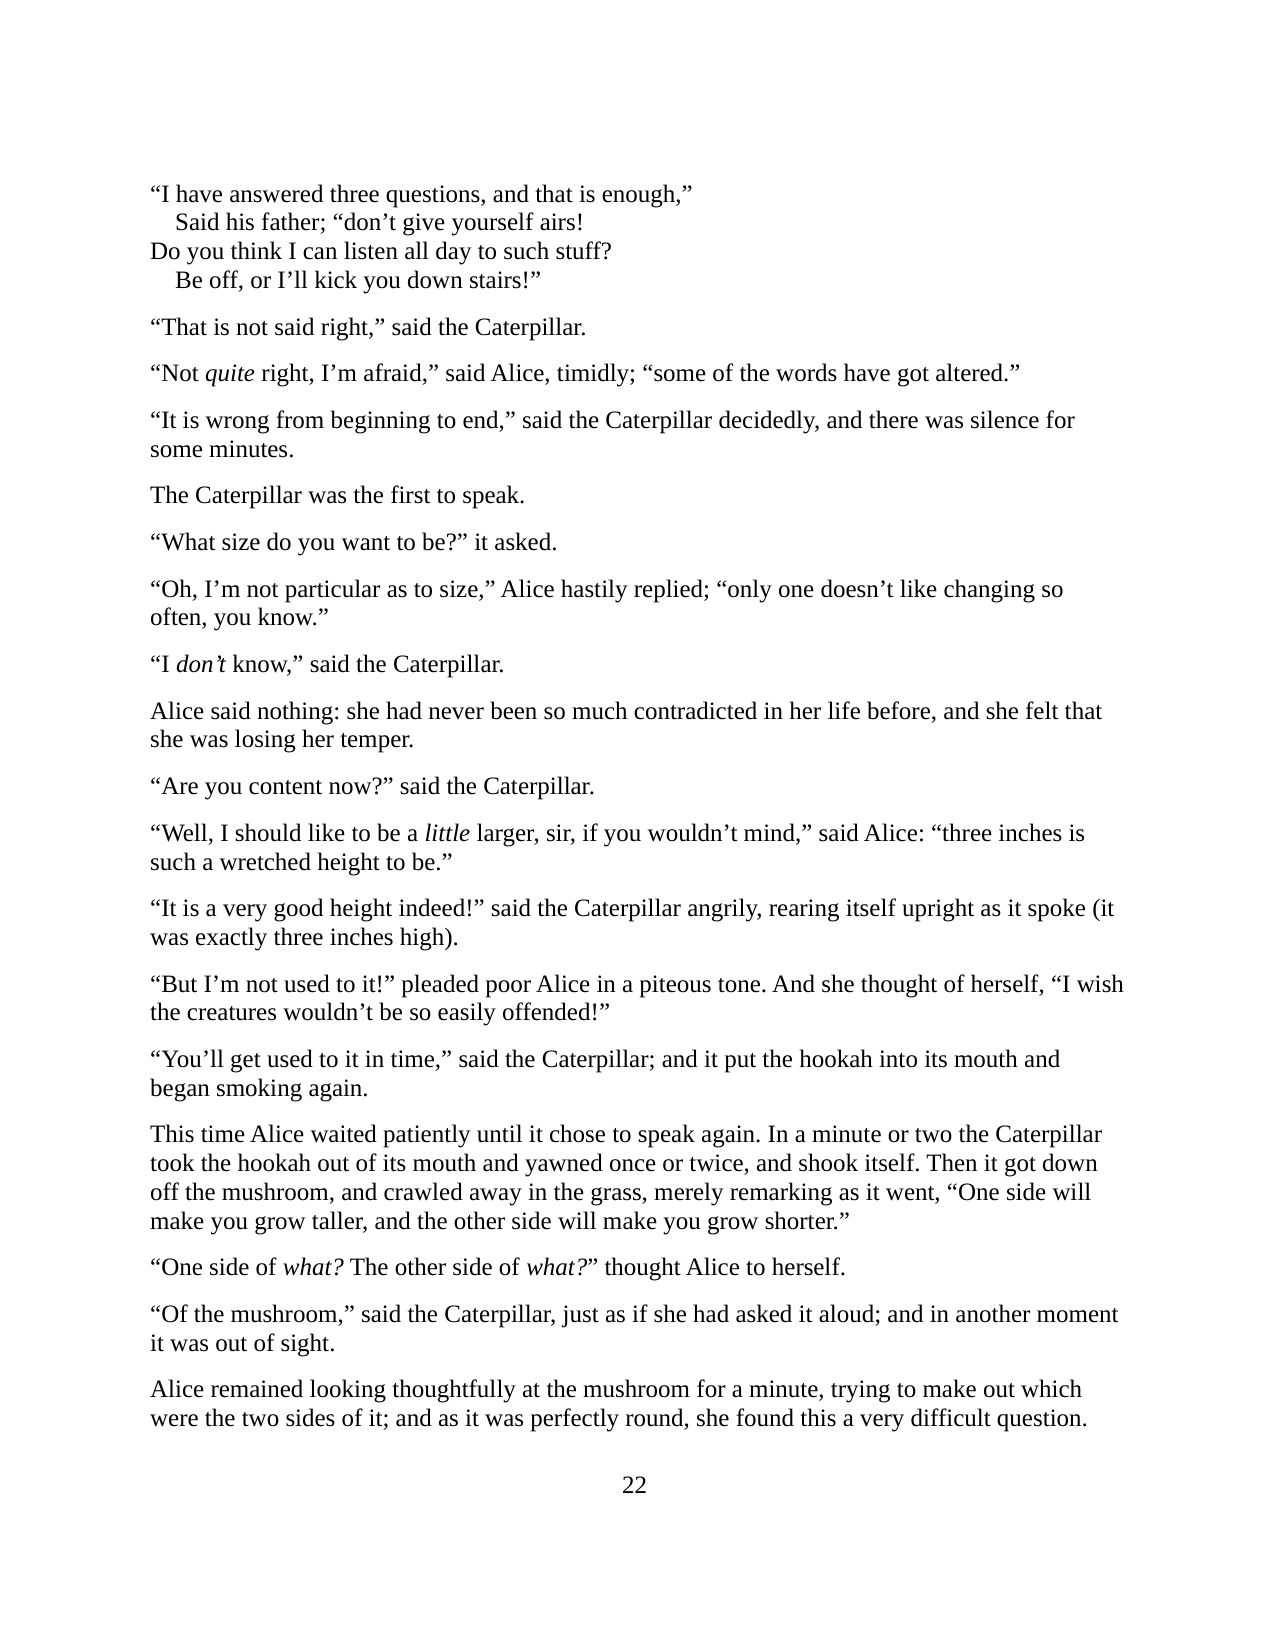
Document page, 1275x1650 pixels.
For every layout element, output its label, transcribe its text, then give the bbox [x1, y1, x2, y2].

text “One side of what? The other side of what?” thought Alice to herself. [150, 1252, 1125, 1281]
text “That is not said right,” said the Caterpillar. [150, 312, 1125, 340]
text “But I’m not used to it!” pleaded poor Alice in a piteous tone. And she thought of herself, “I wish the creatures wouldn’t be so easily offended!” [150, 969, 1125, 1026]
text The Caterpillar was the first to speak. [150, 480, 1125, 509]
text “What size do you want to be?” it asked. [150, 527, 1125, 556]
text “I don’t know,” said the Caterpillar. [150, 649, 1125, 678]
text “Not quite right, I’m afraid,” said Alice, timidly; “some of the words have got altered.” [150, 358, 1125, 387]
text Alice said nothing: she had never been so much contradicted in her life before, and she felt that she was losing her temper. [150, 696, 1125, 753]
text “Oh, I’m not particular as to size,” Alice hastily replied; “only one doesn’t like changing so often, you know.” [150, 574, 1125, 631]
text “Are you content now?” said the Caterpillar. [150, 771, 1125, 800]
text “Of the mushroom,” said the Caterpillar, just as if she had asked it aloud; and in another moment it was out of sight. [150, 1299, 1125, 1357]
text “I have answered three questions, and that is enough,” Said his father; “don’t give yourself airs! Do you think I can listen all day to such stuff? Be off, or I’ll kick you down stairs!” [150, 150, 1125, 294]
text “It is a very good height indeed!” said the Caterpillar angrily, rearing itself upright as it spoke (it was exactly three inches high). [150, 893, 1125, 951]
text “You’ll get used to it in time,” said the Caterpillar; and it put the hookah into its mouth and began smoking again. [150, 1044, 1125, 1102]
text “It is wrong from beginning to end,” said the Caterpillar decidedly, and there was silence for some minutes. [150, 405, 1125, 462]
text “Well, I should like to be a little larger, sir, if you wouldn’t mind,” said Alice: “three inches is such a wretched height to be.” [150, 818, 1125, 875]
text This time Alice waited patiently until it chose to speak again. In a minute or two the Caterpillar took the hookah out of its mouth and yawned once or twice, and shook itself. Then it got down off the mushroom, and crawled away in the grass, merely remarking as it went, “One side will make you grow taller, and the other side will make you grow shorter.” [150, 1119, 1125, 1234]
text Alice remained looking thoughtfully at the mushroom for a minute, trying to make out which were the two sides of it; and as it was perfectly round, she found this a very difficult question. [150, 1374, 1125, 1432]
